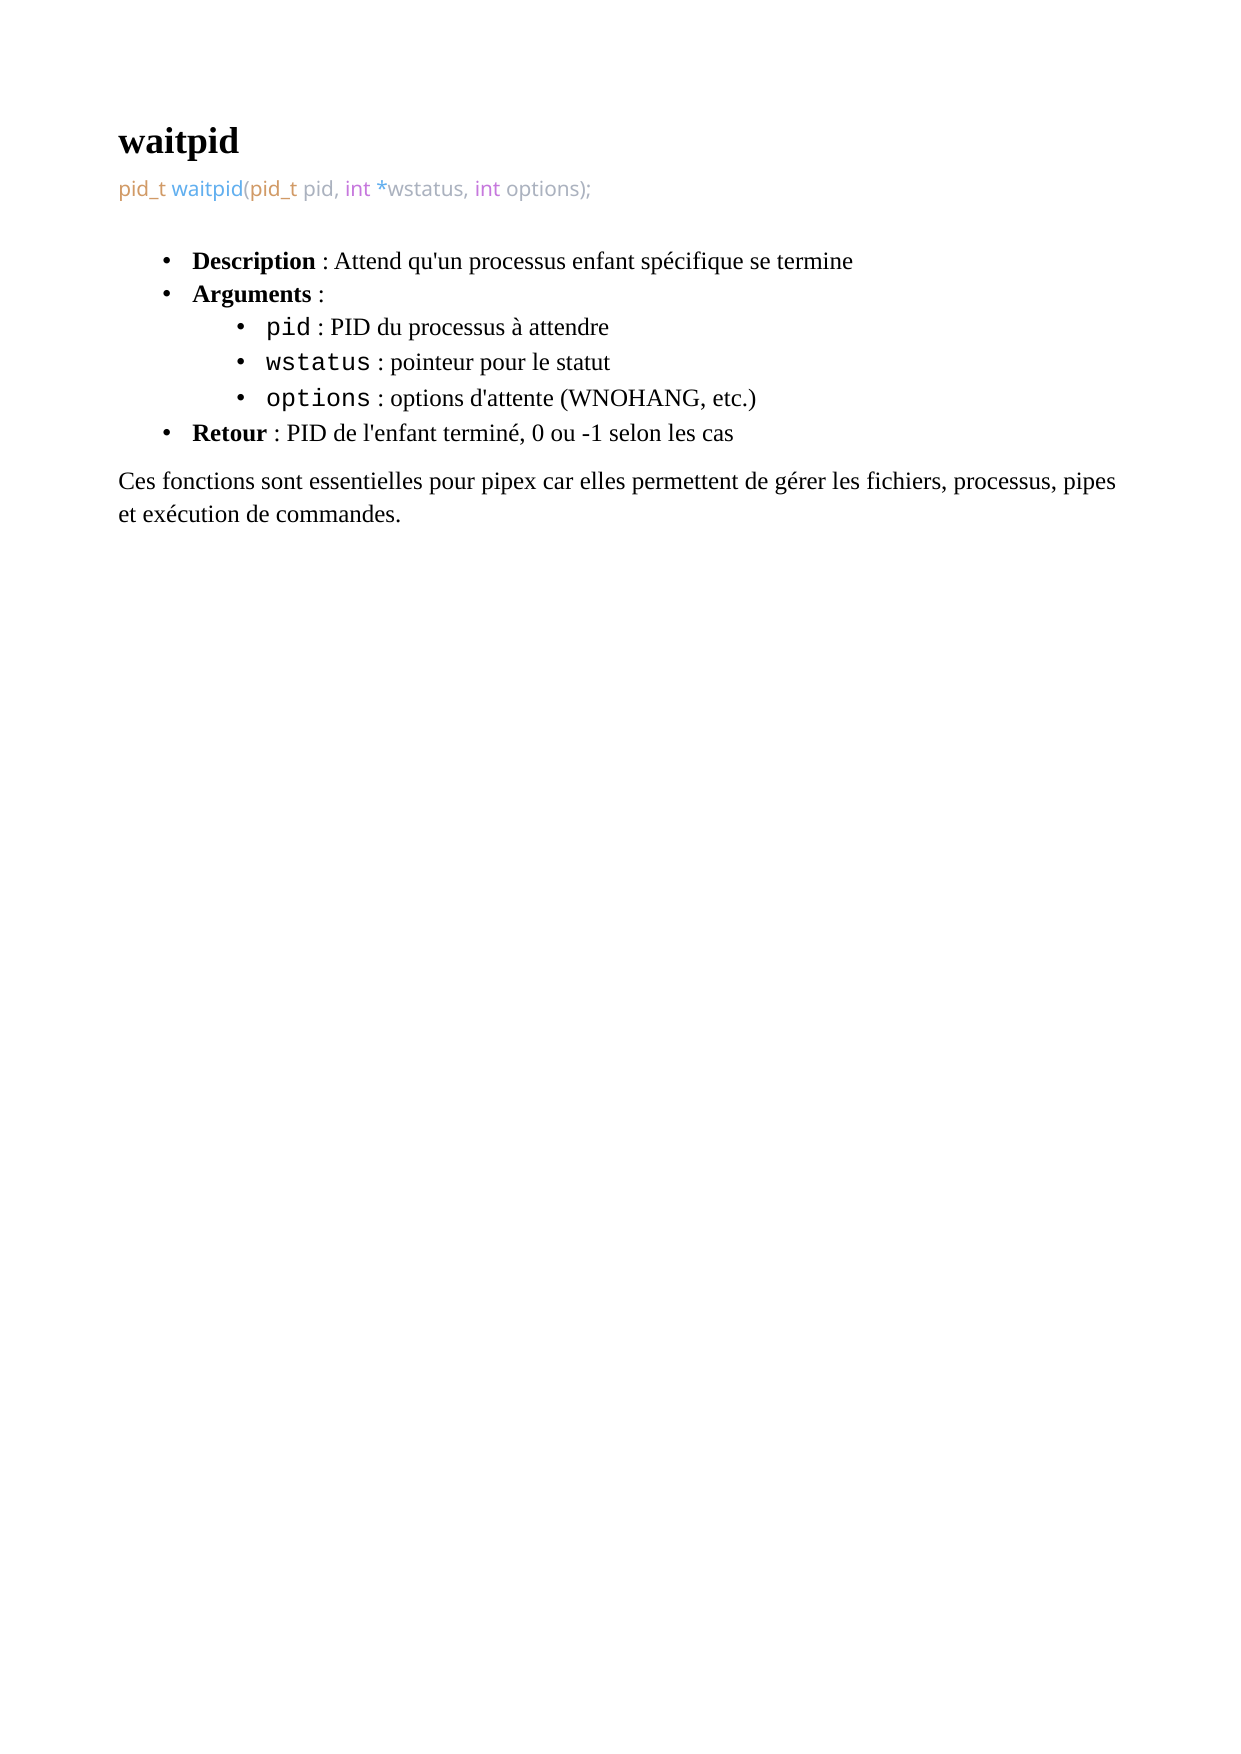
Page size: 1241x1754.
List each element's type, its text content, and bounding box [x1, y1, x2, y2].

list Arguments : [162, 279, 1122, 308]
text Ces fonctions sont essentielles pour pipex car elles permettent de gérer les fichiers, processus, pipes et exécution de commandes. [118, 466, 1122, 527]
list options : options d'attente (WNOHANG, etc.) [236, 383, 1122, 413]
list wstatus : pointeur pour le statut [236, 347, 1122, 378]
list pid : PID du processus à attendre [236, 312, 1122, 343]
subtitle waitpid [118, 118, 1122, 161]
list Retour : PID de l'enfant terminé, 0 ou -1 selon les cas [162, 418, 1122, 447]
list Description : Attend qu'un processus enfant spécifique se termine [162, 246, 1122, 274]
text pid_t waitpid(pid_t pid, int *wstatus, int options); [118, 174, 1122, 202]
